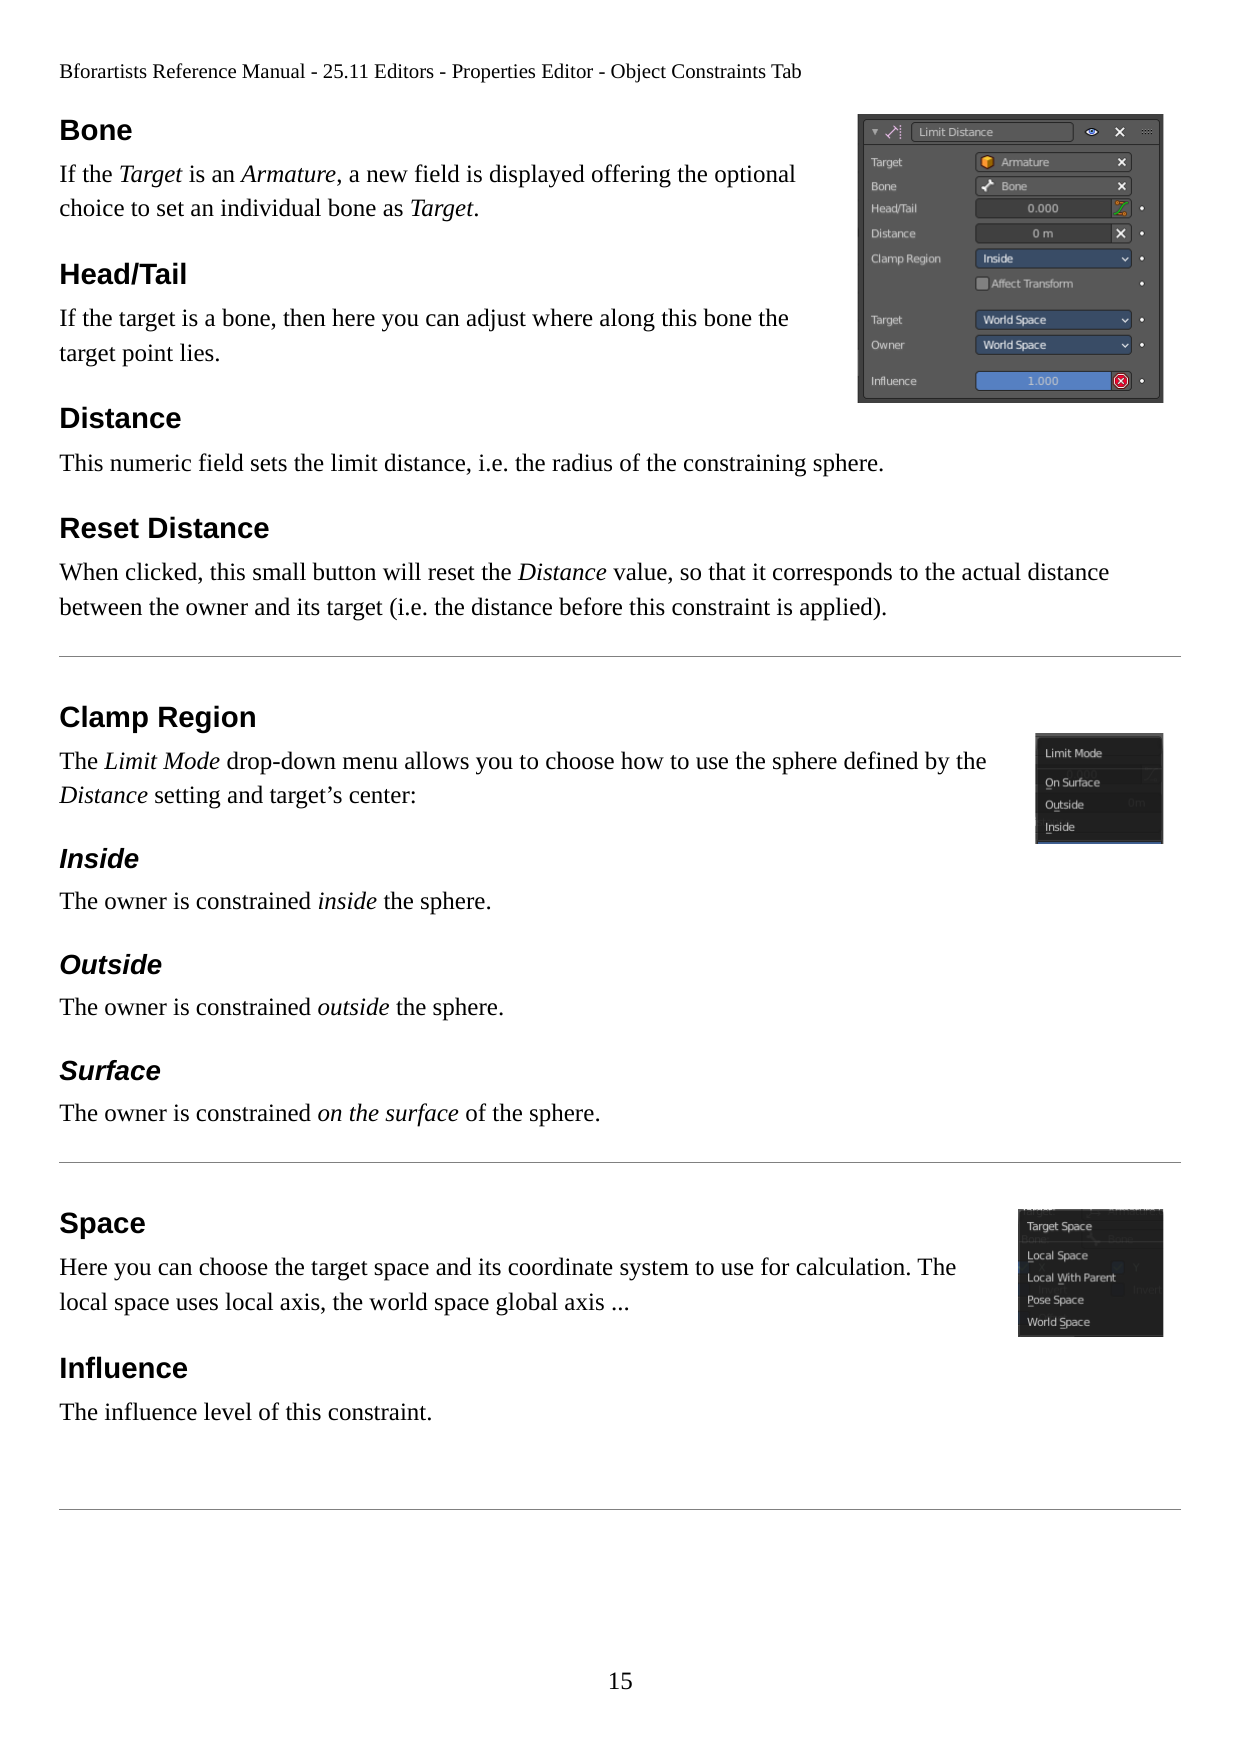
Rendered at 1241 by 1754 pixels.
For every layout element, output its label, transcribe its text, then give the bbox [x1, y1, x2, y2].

text The owner is constrained outside the sphere. [59, 992, 1181, 1021]
subtitle Bone [59, 113, 1181, 146]
text Here you can choose the target space and its coordinate system to use for calculation. The local space uses local axis, the world space global axis ... [59, 1252, 1018, 1316]
picture [1018, 1209, 1164, 1337]
subtitle Surface [59, 1054, 1181, 1086]
subtitle Head/Tail [59, 257, 857, 291]
text The owner is constrained on the surface of the sphere. [59, 1098, 1181, 1127]
subtitle Reset Distance [59, 511, 1181, 545]
picture [1035, 733, 1164, 844]
subtitle [1164, 257, 1181, 291]
text The influence level of this constraint. [59, 1397, 1181, 1426]
subtitle Inside [59, 842, 1181, 874]
text This numeric field sets the limit distance, i.e. the radius of the constraining sphere. [59, 448, 1181, 476]
subtitle Space [59, 1206, 1181, 1240]
text If the target is a bone, then here you can adjust where along this bone the target point lies. [59, 303, 857, 366]
subtitle Clamp Region [59, 700, 1181, 733]
picture [857, 114, 1164, 403]
text The Limit Mode drop-down menu allows you to choose how to use the sphere defined by the Distance setting and target’s center: [59, 746, 1035, 809]
text The owner is constrained inside the sphere. [59, 886, 1181, 915]
subtitle Outside [59, 948, 1181, 980]
text When clicked, this small button will reset the Distance value, so that it corresponds to the actual distance between the owner and its target (i.e. the distance before this constraint is applied). [59, 557, 1181, 621]
subtitle Influence [59, 1351, 1181, 1384]
subtitle Distance [59, 401, 1181, 435]
text If the Target is an Armature, a new field is displayed offering the optional choice to set an individual bone as Target. [59, 159, 857, 222]
